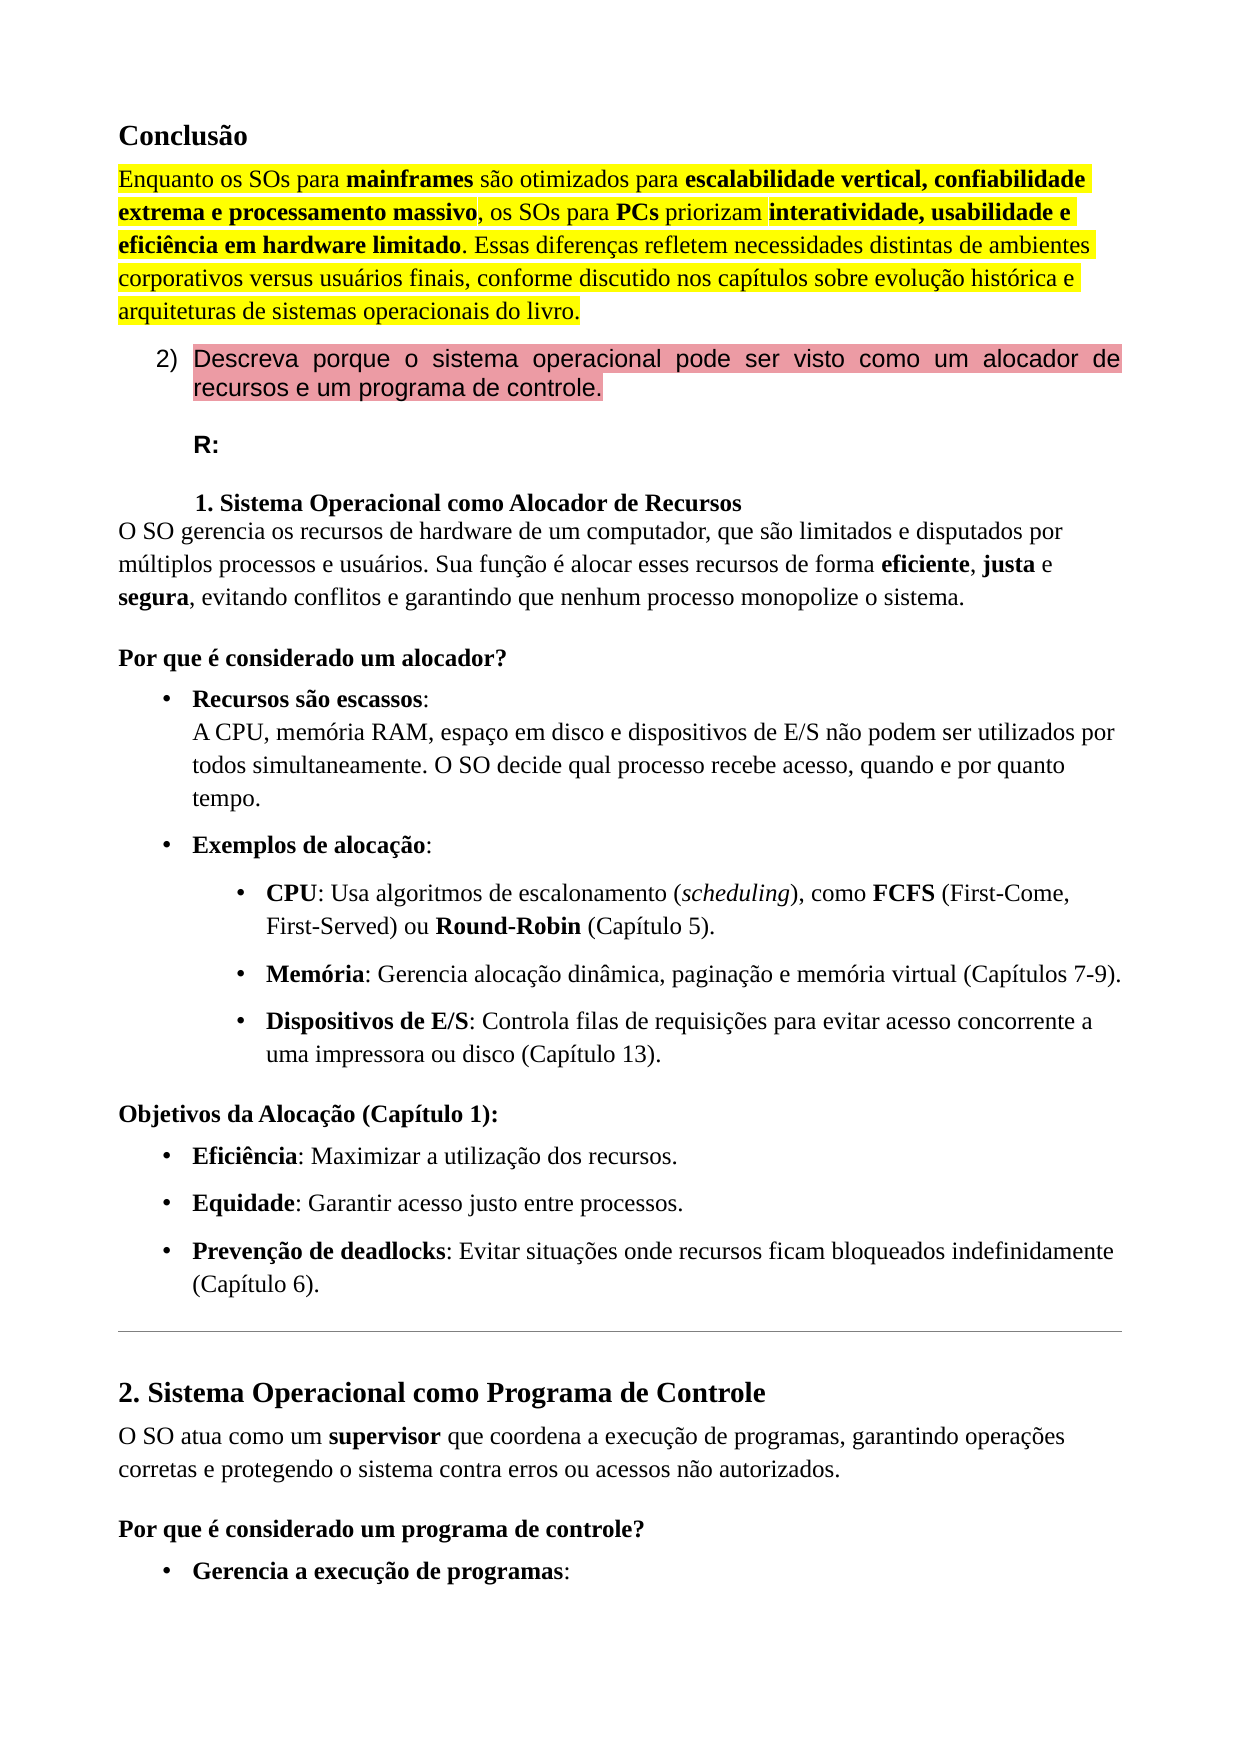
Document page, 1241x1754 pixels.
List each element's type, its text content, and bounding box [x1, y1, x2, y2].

subtitle Por que é considerado um alocador? [118, 643, 1122, 671]
subtitle Conclusão [118, 118, 1122, 152]
list Descreva porque o sistema operacional pode ser visto como um alocador de recursos e um programa de controle. [156, 344, 1122, 401]
list Dispositivos de E/S: Controla filas de requisições para evitar acesso concorrente a uma impressora ou disco (Capítulo 13). [236, 1006, 1122, 1068]
text O SO gerencia os recursos de hardware de um computador, que são limitados e disputados por múltiplos processos e usuários. Sua função é alocar esses recursos de forma eficiente, justa e segura, evitando conflitos e garantindo que nenhum processo monopolize o sistema. [118, 516, 1122, 611]
text 1. Sistema Operacional como Alocador de Recursos [118, 488, 1122, 516]
list Equidade: Garantir acesso justo entre processos. [162, 1188, 1122, 1217]
list CPU: Usa algoritmos de escalonamento (scheduling), como FCFS (First-Come, First-Served) ou Round-Robin (Capítulo 5). [236, 878, 1122, 940]
subtitle Por que é considerado um programa de controle? [118, 1514, 1122, 1543]
text Enquanto os SOs para mainframes são otimizados para escalabilidade vertical, confiabilidade extrema e processamento massivo, os SOs para PCs priorizam interatividade, usabilidade e eficiência em hardware limitado. Essas diferenças refletem necessidades distintas de ambientes corporativos versus usuários finais, conforme discutido nos capítulos sobre evolução histórica e arquiteturas de sistemas operacionais do livro. [118, 164, 1122, 325]
list Exemplos de alocação: [162, 831, 1122, 859]
subtitle Objetivos da Alocação (Capítulo 1): [118, 1099, 1122, 1128]
text O SO atua como um supervisor que coordena a execução de programas, garantindo operações corretas e protegendo o sistema contra erros ou acessos não autorizados. [118, 1421, 1122, 1483]
list Eficiência: Maximizar a utilização dos recursos. [162, 1141, 1122, 1169]
list Prevenção de deadlocks: Evitar situações onde recursos ficam bloqueados indefinidamente (Capítulo 6). [162, 1236, 1122, 1298]
list Recursos são escassos: A CPU, memória RAM, espaço em disco e dispositivos de E/S não podem ser utilizados por todos simultaneamente. O SO decide qual processo recebe acesso, quando e por quanto tempo. [162, 684, 1122, 812]
list Memória: Gerencia alocação dinâmica, paginação e memória virtual (Capítulos 7-9). [236, 959, 1122, 987]
subtitle 2. Sistema Operacional como Programa de Controle [118, 1375, 1122, 1409]
list Gerencia a execução de programas: [162, 1556, 1122, 1584]
list R: [156, 430, 1122, 459]
